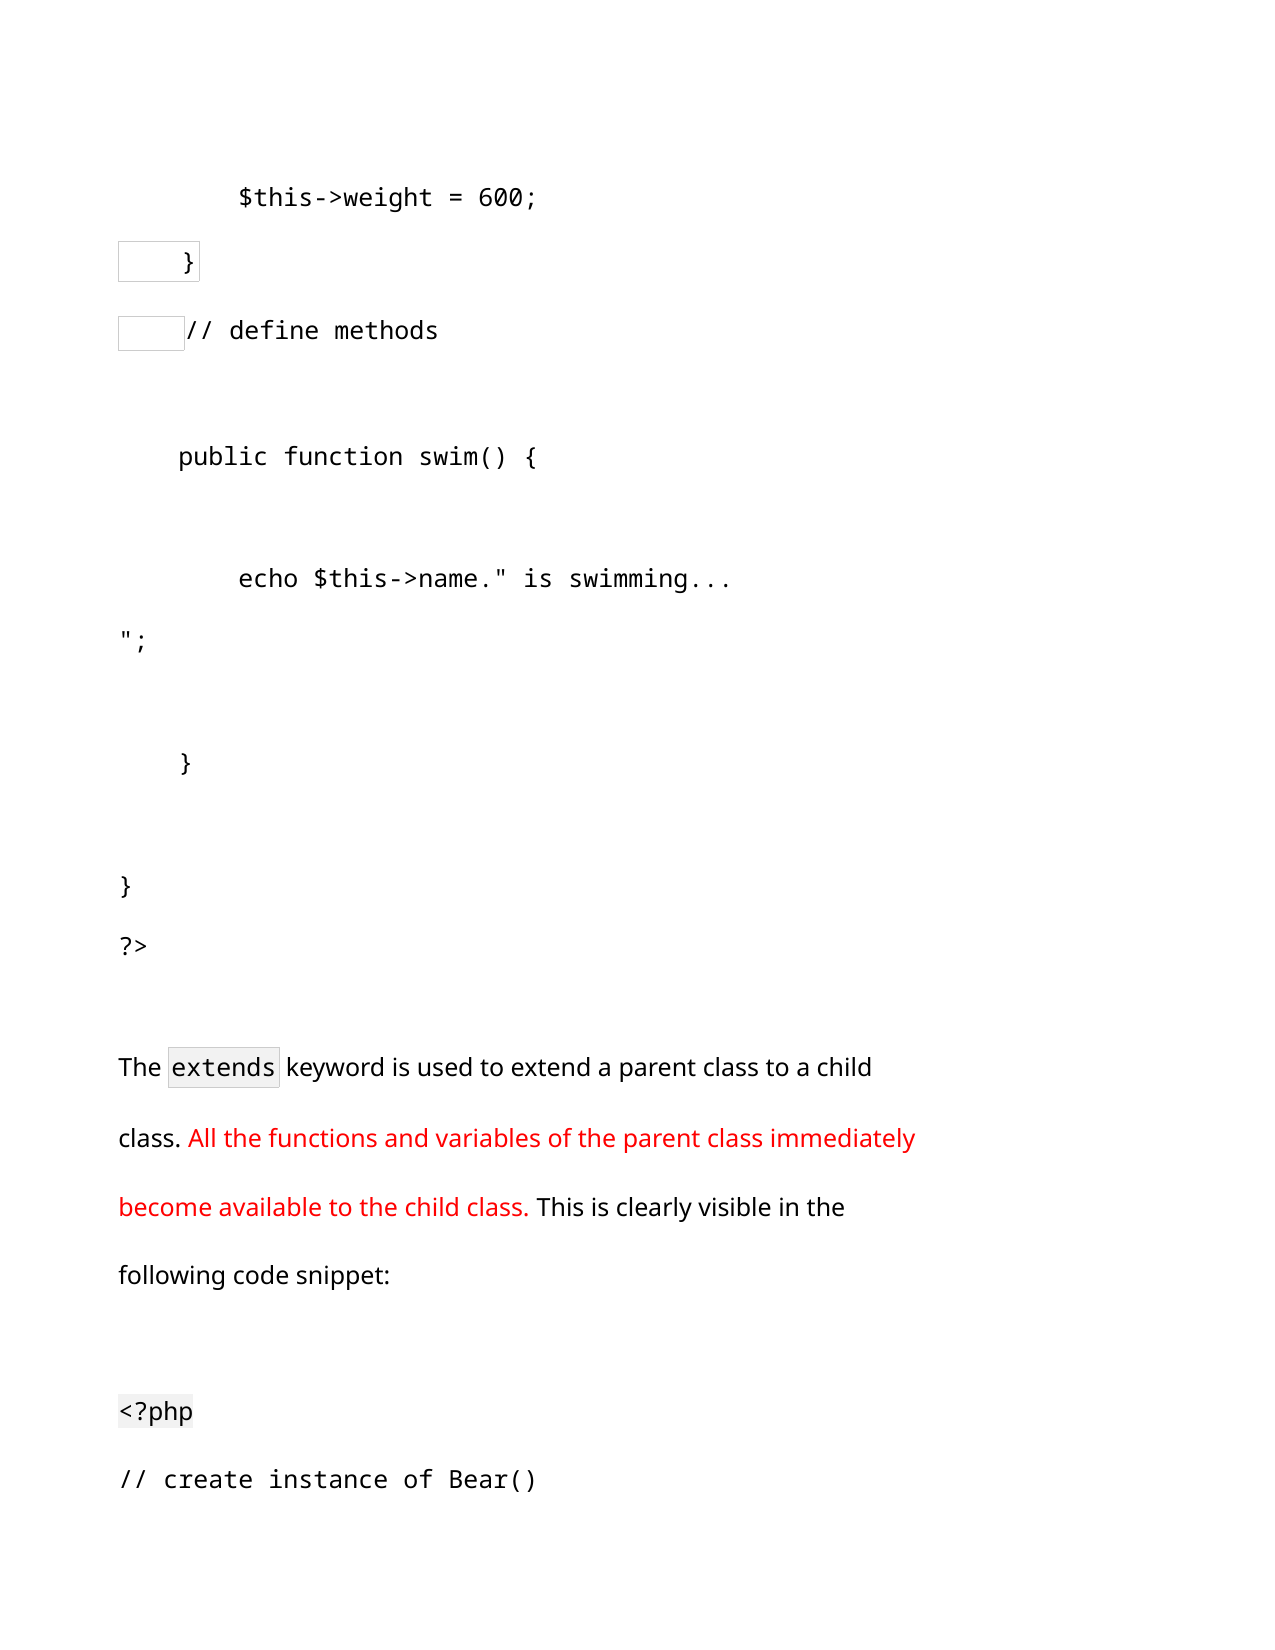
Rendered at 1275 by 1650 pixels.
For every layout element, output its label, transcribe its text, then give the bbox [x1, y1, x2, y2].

text // create instance of Bear() [118, 1462, 1157, 1496]
text <?php [118, 1325, 1157, 1428]
text } [119, 242, 199, 281]
text The extends keyword is used to extend a parent class to a child class. All the functions and variables of the parent class immediately become available to the child class. This is clearly visible in the following code snippet: [118, 1047, 1157, 1291]
text $this->weight = 600; [118, 118, 1157, 213]
text ?> [118, 928, 1157, 963]
text [200, 241, 1157, 281]
text // define methods public function swim() { echo $this->name." is swimming... "; } } [118, 313, 1157, 901]
